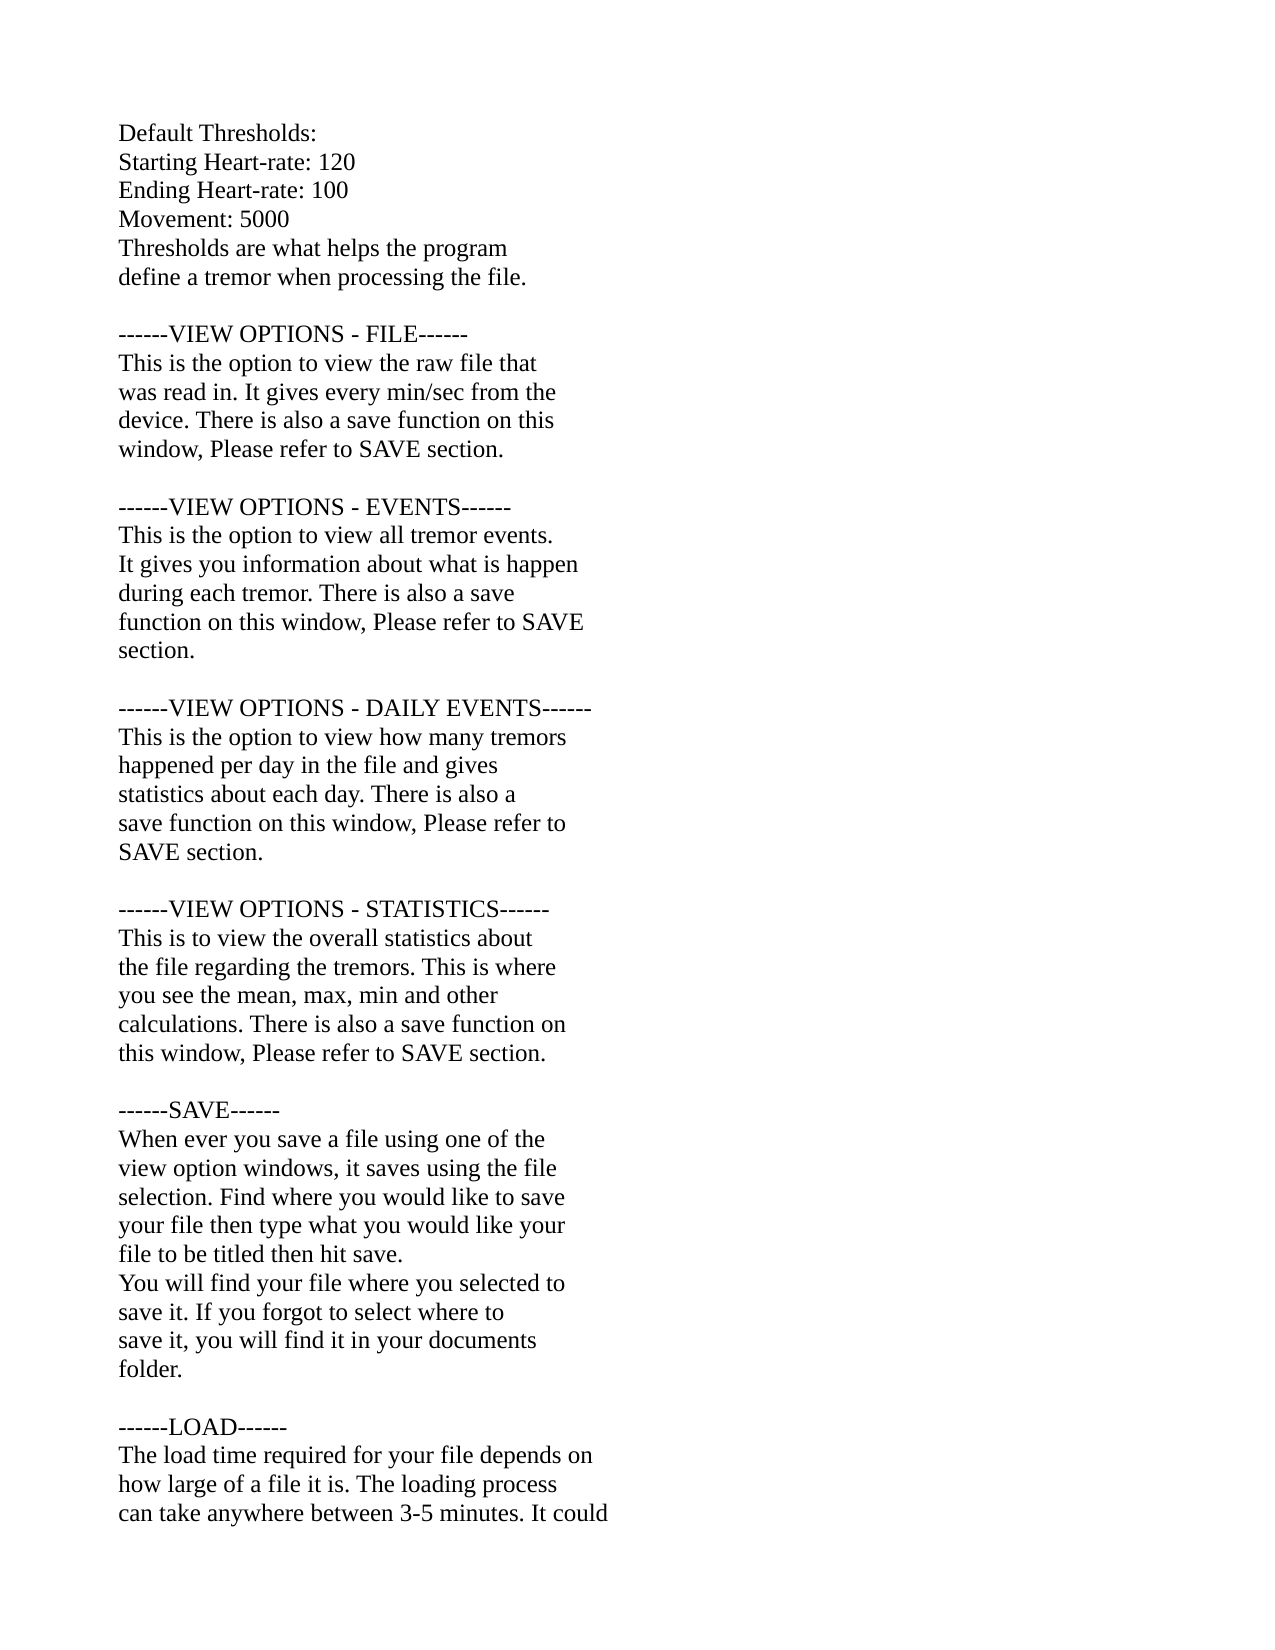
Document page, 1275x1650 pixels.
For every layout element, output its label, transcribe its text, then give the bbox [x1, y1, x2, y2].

text can take anywhere between 3-5 minutes. It could [118, 1498, 1157, 1527]
text calculations. There is also a save function on [118, 1009, 1157, 1038]
text ------LOAD------ [118, 1412, 1157, 1441]
text save it. If you forgot to select where to [118, 1297, 1157, 1326]
text Movement: 5000 [118, 204, 1157, 233]
text view option windows, it saves using the file [118, 1153, 1157, 1182]
text This is the option to view the raw file that [118, 348, 1157, 377]
text It gives you information about what is happen [118, 549, 1157, 578]
text window, Please refer to SAVE section. [118, 434, 1157, 463]
text section. [118, 636, 1157, 664]
text you see the mean, max, min and other [118, 981, 1157, 1009]
text You will find your file where you selected to [118, 1268, 1157, 1297]
text device. There is also a save function on this [118, 406, 1157, 434]
text save it, you will find it in your documents [118, 1326, 1157, 1354]
text your file then type what you would like your [118, 1211, 1157, 1239]
text When ever you save a file using one of the [118, 1124, 1157, 1153]
text ------VIEW OPTIONS - FILE------ [118, 319, 1157, 348]
text define a tremor when processing the file. [118, 262, 1157, 291]
text selection. Find where you would like to save [118, 1182, 1157, 1211]
text this window, Please refer to SAVE section. [118, 1038, 1157, 1067]
text The load time required for your file depends on [118, 1441, 1157, 1469]
text statistics about each day. There is also a [118, 779, 1157, 808]
text ------VIEW OPTIONS - EVENTS------ [118, 492, 1157, 521]
text This is the option to view how many tremors [118, 722, 1157, 751]
text ------VIEW OPTIONS - DAILY EVENTS------ [118, 693, 1157, 722]
text function on this window, Please refer to SAVE [118, 607, 1157, 636]
text during each tremor. There is also a save [118, 578, 1157, 607]
text This is the option to view all tremor events. [118, 521, 1157, 549]
text save function on this window, Please refer to [118, 808, 1157, 837]
text file to be titled then hit save. [118, 1239, 1157, 1268]
text Starting Heart-rate: 120 [118, 147, 1157, 176]
text SAVE section. [118, 837, 1157, 866]
text Thresholds are what helps the program [118, 233, 1157, 262]
text ------SAVE------ [118, 1096, 1157, 1124]
text was read in. It gives every min/sec from the [118, 377, 1157, 406]
text how large of a file it is. The loading process [118, 1469, 1157, 1498]
text the file regarding the tremors. This is where [118, 952, 1157, 981]
text happened per day in the file and gives [118, 751, 1157, 779]
text Default Thresholds: [118, 118, 1157, 147]
text ------VIEW OPTIONS - STATISTICS------ [118, 894, 1157, 923]
text This is to view the overall statistics about [118, 923, 1157, 952]
text folder. [118, 1354, 1157, 1383]
text Ending Heart-rate: 100 [118, 176, 1157, 204]
